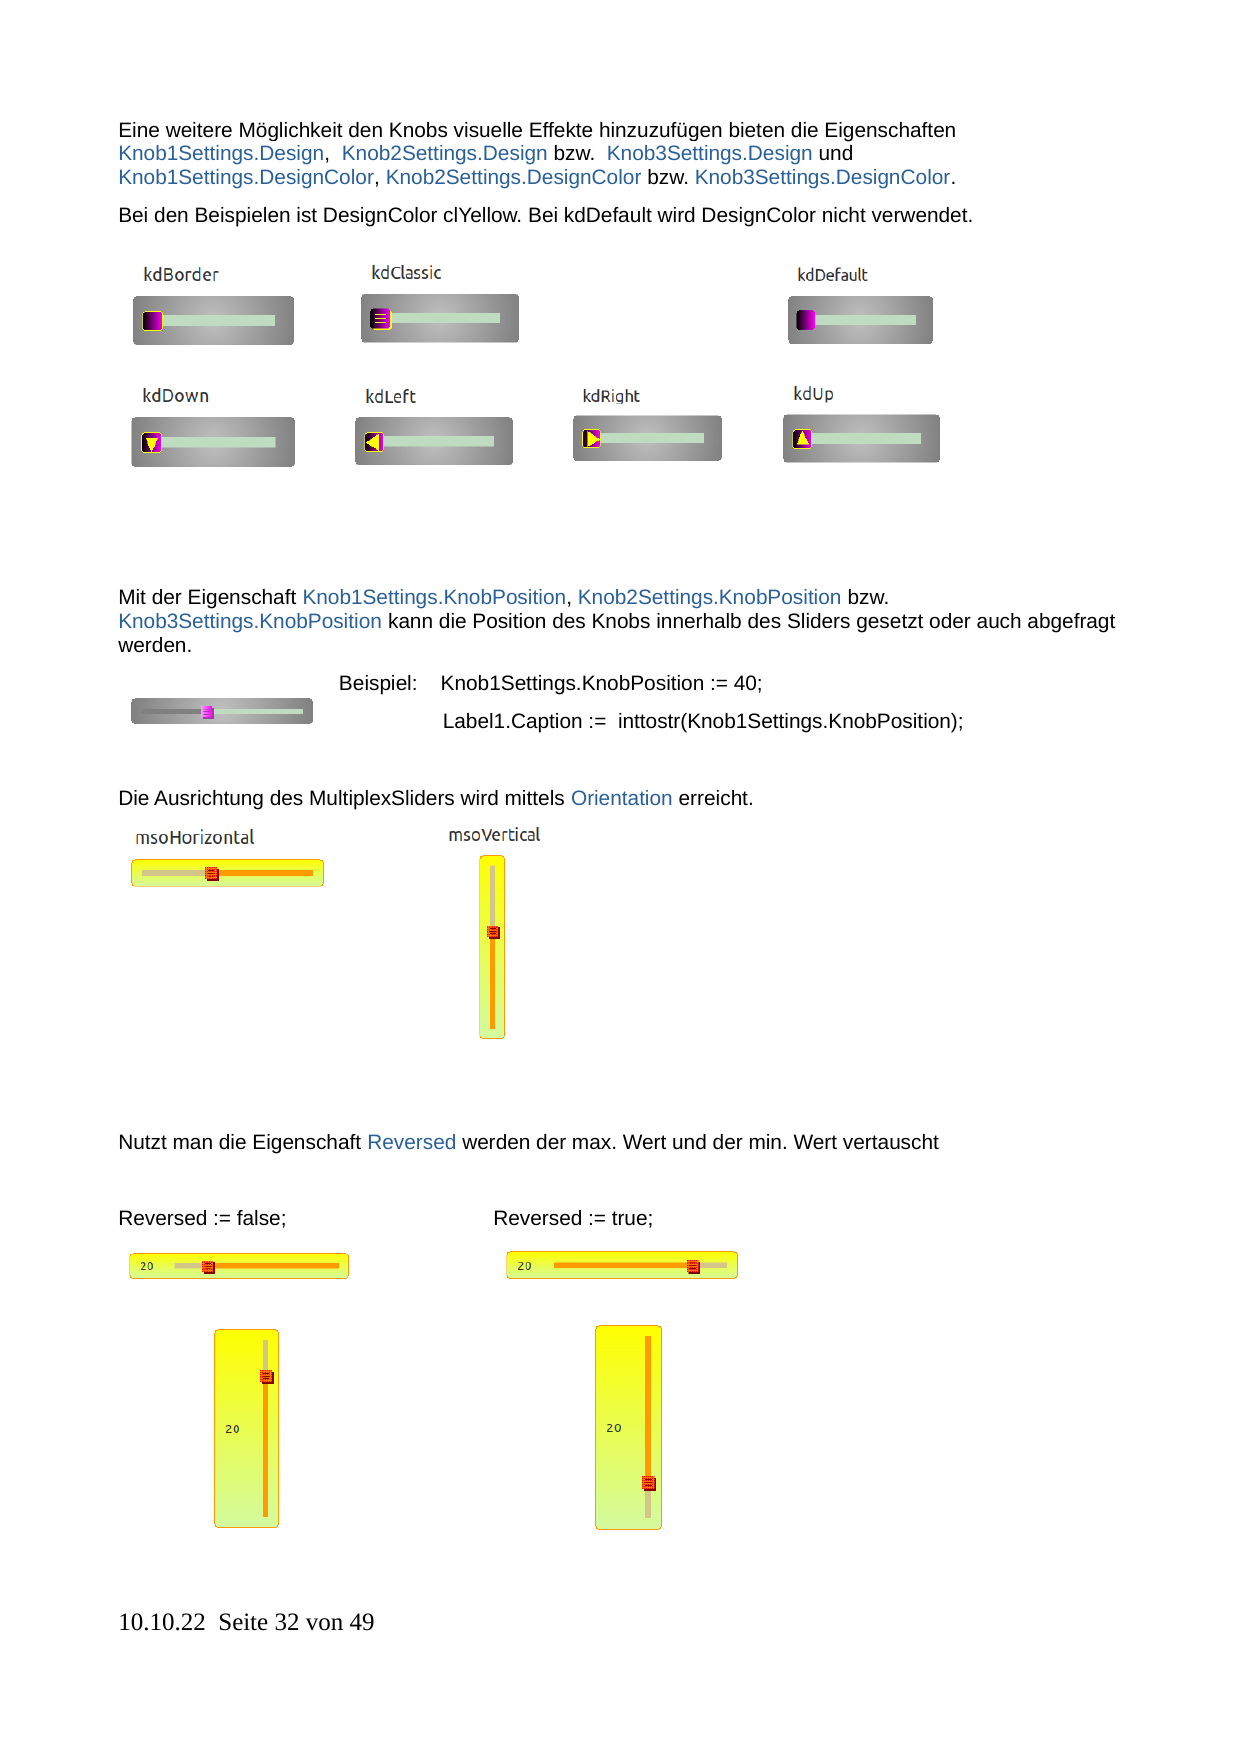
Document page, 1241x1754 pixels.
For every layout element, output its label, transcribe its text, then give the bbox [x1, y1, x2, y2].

picture [119, 824, 338, 897]
picture [558, 378, 735, 475]
picture [116, 380, 307, 482]
text Mit der Eigenschaft Knob1Settings.KnobPosition, Knob2Settings.KnobPosition bzw. Knob3Settings.KnobPosition kann die Position des Knobs innerhalb des Sliders gesetzt oder auch abgefragt werden. [118, 586, 1122, 657]
picture [114, 253, 307, 357]
text Beispiel: Knob1Settings.KnobPosition := 40; [118, 671, 1122, 695]
picture [118, 684, 328, 736]
text Nutzt man die Eigenschaft Reversed werden der max. Wert und der min. Wert vertauscht [118, 1130, 1122, 1154]
text Die Ausrichtung des MultiplexSliders wird mittels Orientation erreicht. [118, 786, 1122, 810]
picture [770, 379, 953, 475]
text Label1.Caption := inttostr(Knob1Settings.KnobPosition); [328, 710, 1122, 733]
picture [339, 255, 530, 356]
text Eine weitere Möglichkeit den Knobs visuelle Effekte hinzuzufügen bieten die Eigenschaften Knob1Settings.Design, Knob2Settings.Design bzw. Knob3Settings.Design und Knob1Settings.DesignColor, Knob2Settings.DesignColor bzw. Knob3Settings.DesignColor. [118, 118, 1122, 189]
text Reversed := false; Reversed := true; [118, 1207, 1122, 1230]
picture [340, 379, 522, 477]
picture [430, 817, 559, 1055]
picture [184, 1313, 290, 1544]
text Bei den Beispielen ist DesignColor clYellow. Bei kdDefault wird DesignColor nicht verwendet. [118, 204, 1122, 227]
picture [767, 262, 947, 352]
picture [496, 1237, 748, 1289]
picture [117, 1241, 360, 1289]
picture [576, 1311, 681, 1541]
